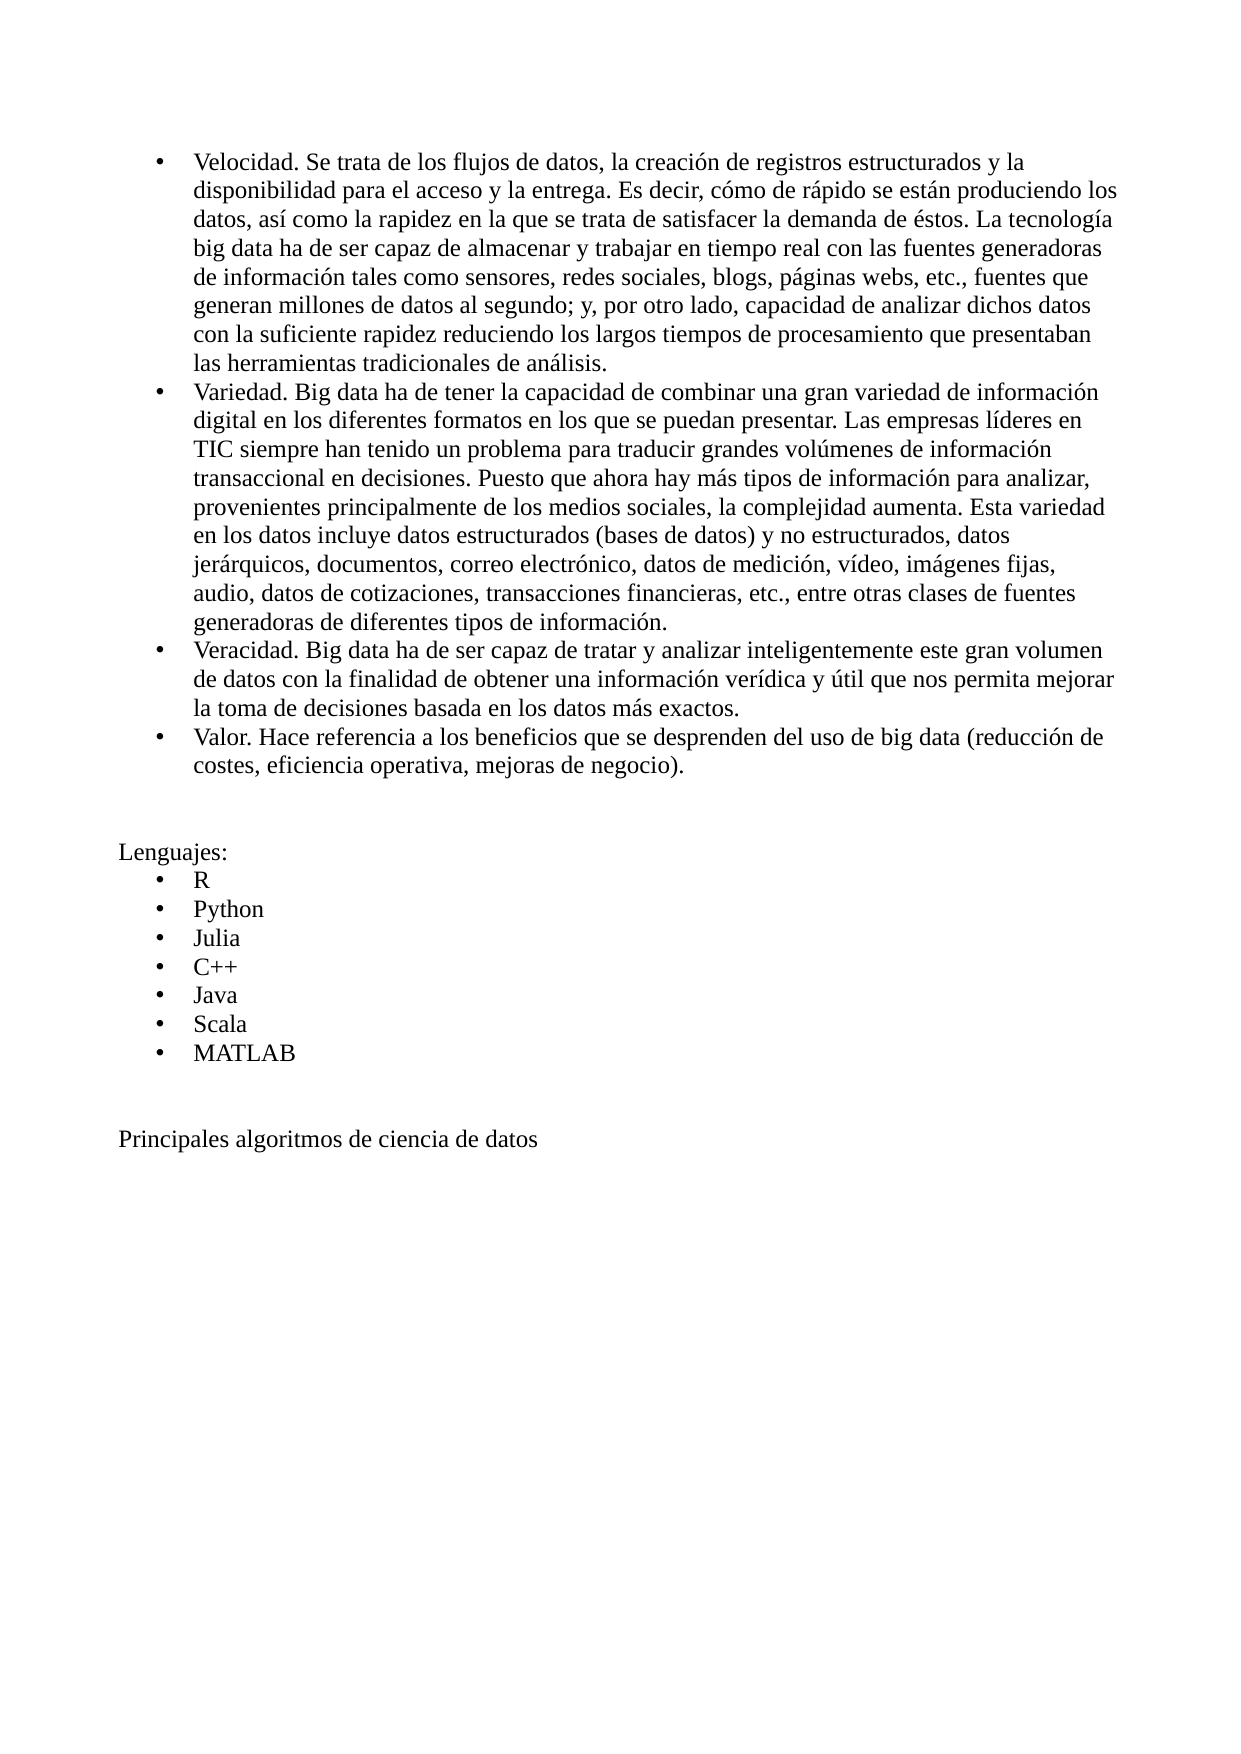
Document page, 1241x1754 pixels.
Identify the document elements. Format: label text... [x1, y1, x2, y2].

list C++ [156, 952, 1122, 981]
text Lenguajes: [118, 837, 1122, 866]
list R [156, 866, 1122, 894]
list Java [156, 981, 1122, 1009]
list Variedad. Big data ha de tener la capacidad de combinar una gran variedad de información digital en los diferentes formatos en los que se puedan presentar. Las empresas líderes en TIC siempre han tenido un problema para traducir grandes volúmenes de información transaccional en decisiones. Puesto que ahora hay más tipos de información para analizar, provenientes principalmente de los medios sociales, la complejidad aumenta. Esta variedad en los datos incluye datos estructurados (bases de datos) y no estructurados, datos jerárquicos, documentos, correo electrónico, datos de medición, vídeo, imágenes fijas, audio, datos de cotizaciones, transacciones financieras, etc., entre otras clases de fuentes generadoras de diferentes tipos de información. [156, 377, 1122, 636]
list Veracidad. Big data ha de ser capaz de tratar y analizar inteligentemente este gran volumen de datos con la finalidad de obtener una información verídica y útil que nos permita mejorar la toma de decisiones basada en los datos más exactos. [156, 636, 1122, 722]
list MATLAB [156, 1038, 1122, 1067]
list Julia [156, 923, 1122, 952]
list Valor. Hace referencia a los beneficios que se desprenden del uso de big data (reducción de costes, eficiencia operativa, mejoras de negocio). [156, 722, 1122, 779]
text Principales algoritmos de ciencia de datos [118, 1124, 1122, 1153]
list Python [156, 894, 1122, 923]
list Scala [156, 1009, 1122, 1038]
list Velocidad. Se trata de los flujos de datos, la creación de registros estructurados y la disponibilidad para el acceso y la entrega. Es decir, cómo de rápido se están produciendo los datos, así como la rapidez en la que se trata de satisfacer la demanda de éstos. La tecnología big data ha de ser capaz de almacenar y trabajar en tiempo real con las fuentes generadoras de información tales como sensores, redes sociales, blogs, páginas webs, etc., fuentes que generan millones de datos al segundo; y, por otro lado, capacidad de analizar dichos datos con la suficiente rapidez reduciendo los largos tiempos de procesamiento que presentaban las herramientas tradicionales de análisis. [156, 147, 1122, 377]
